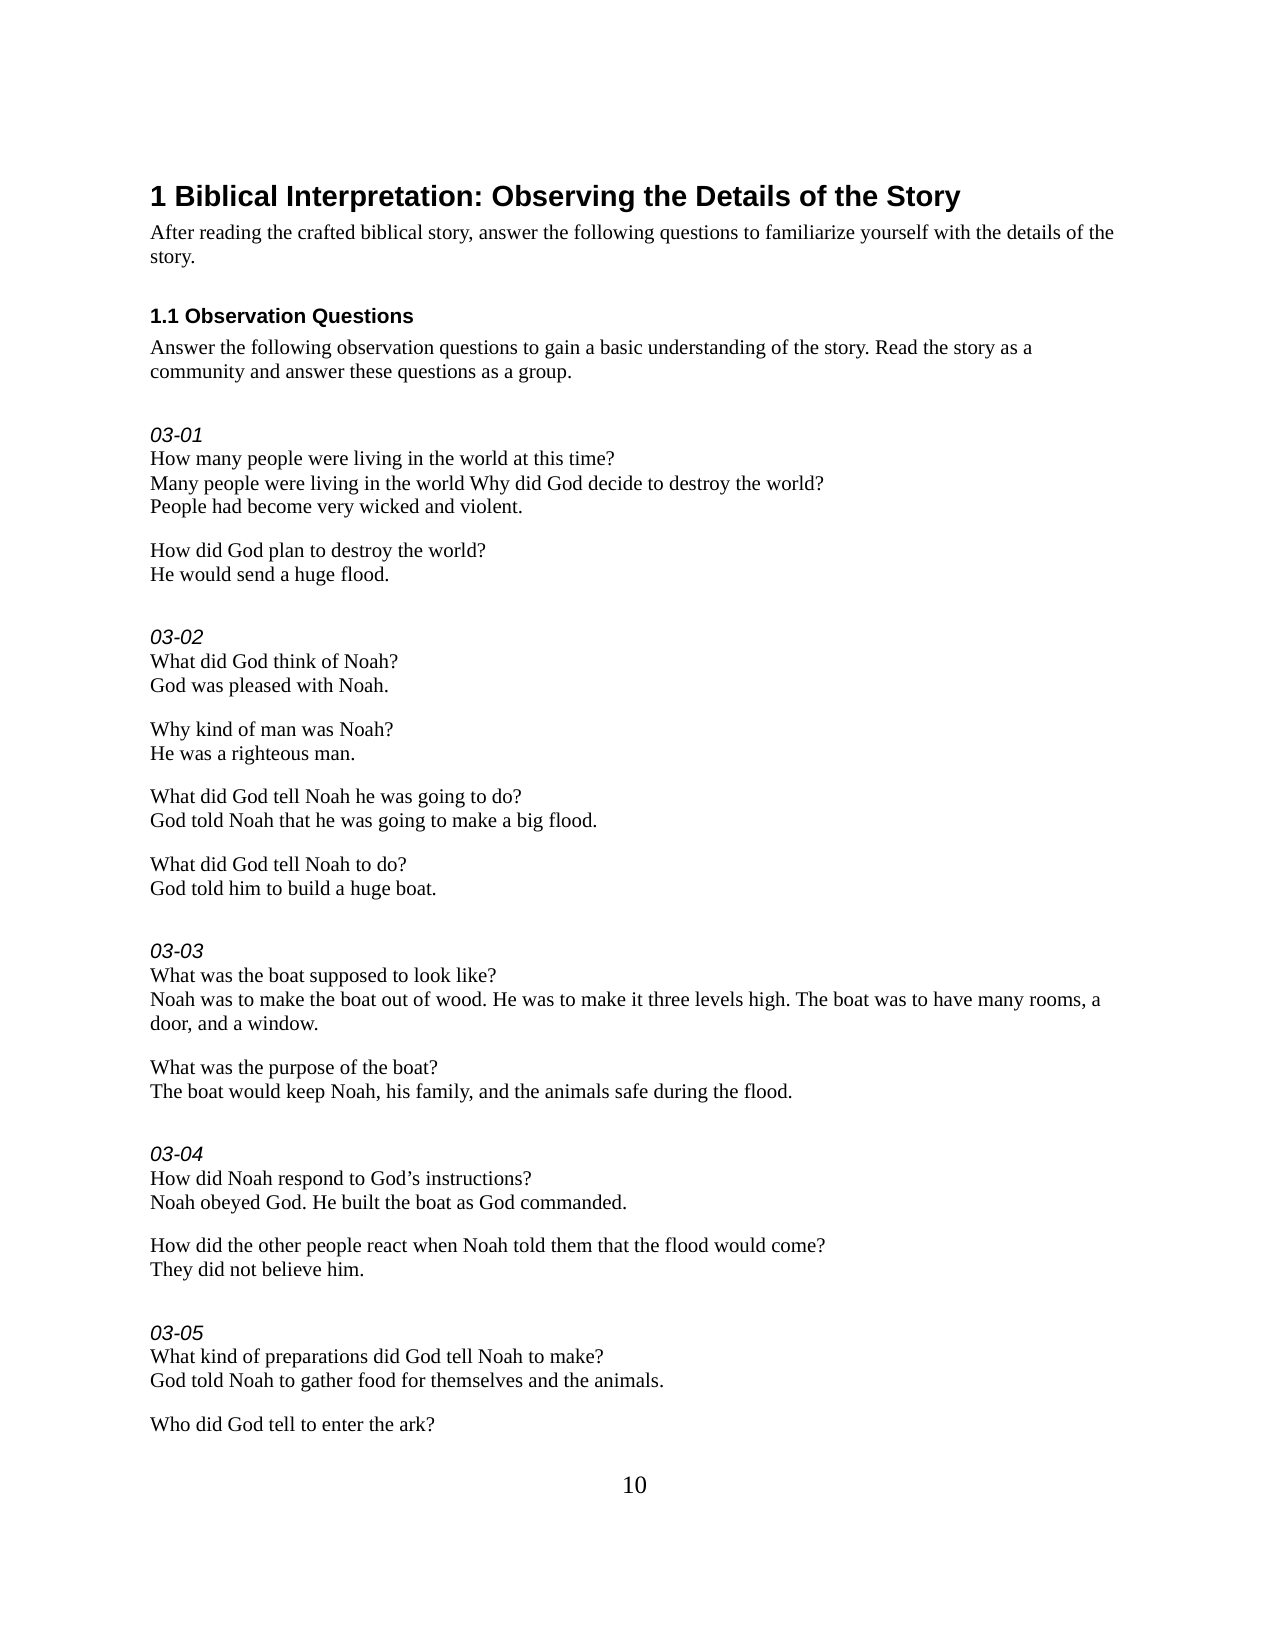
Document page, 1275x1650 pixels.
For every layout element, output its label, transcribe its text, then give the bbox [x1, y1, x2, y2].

text What was the boat supposed to look like? Noah was to make the boat out of wood. He was to make it three levels high. The boat was to have many rooms, a door, and a window. [150, 963, 1125, 1035]
text Who did God tell to enter the ark? [150, 1412, 1125, 1436]
subtitle 1 Biblical Interpretation: Observing the Details of the Story [150, 179, 1125, 212]
subtitle 1.1 Observation Questions [150, 304, 1125, 328]
text How did the other people react when Noah told them that the flood would come? They did not believe him. [150, 1233, 1125, 1281]
subtitle 03-05 [150, 1320, 1125, 1344]
text How did Noah respond to God’s instructions? Noah obeyed God. He built the boat as God commanded. [150, 1166, 1125, 1214]
text After reading the crafted biblical story, answer the following questions to familiarize yourself with the details of the story. [150, 220, 1125, 268]
subtitle 03-01 [150, 422, 1125, 446]
text Answer the following observation questions to gain a basic understanding of the story. Read the story as a community and answer these questions as a group. [150, 335, 1125, 383]
text What did God tell Noah to do? God told him to build a huge boat. [150, 852, 1125, 900]
subtitle 03-03 [150, 939, 1125, 963]
text What did God tell Noah he was going to do? God told Noah that he was going to make a big flood. [150, 784, 1125, 832]
text Why kind of man was Noah? He was a righteous man. [150, 717, 1125, 765]
text How many people were living in the world at this time? Many people were living in the world Why did God decide to destroy the world? People had become very wicked and violent. [150, 446, 1125, 518]
text What kind of preparations did God tell Noah to make? God told Noah to gather food for themselves and the animals. [150, 1344, 1125, 1392]
text How did God plan to destroy the world? He would send a huge flood. [150, 538, 1125, 586]
subtitle 03-04 [150, 1142, 1125, 1166]
text What did God think of Noah? God was pleased with Noah. [150, 649, 1125, 697]
text What was the purpose of the boat? The boat would keep Noah, his family, and the animals safe during the flood. [150, 1054, 1125, 1103]
subtitle 03-02 [150, 625, 1125, 649]
